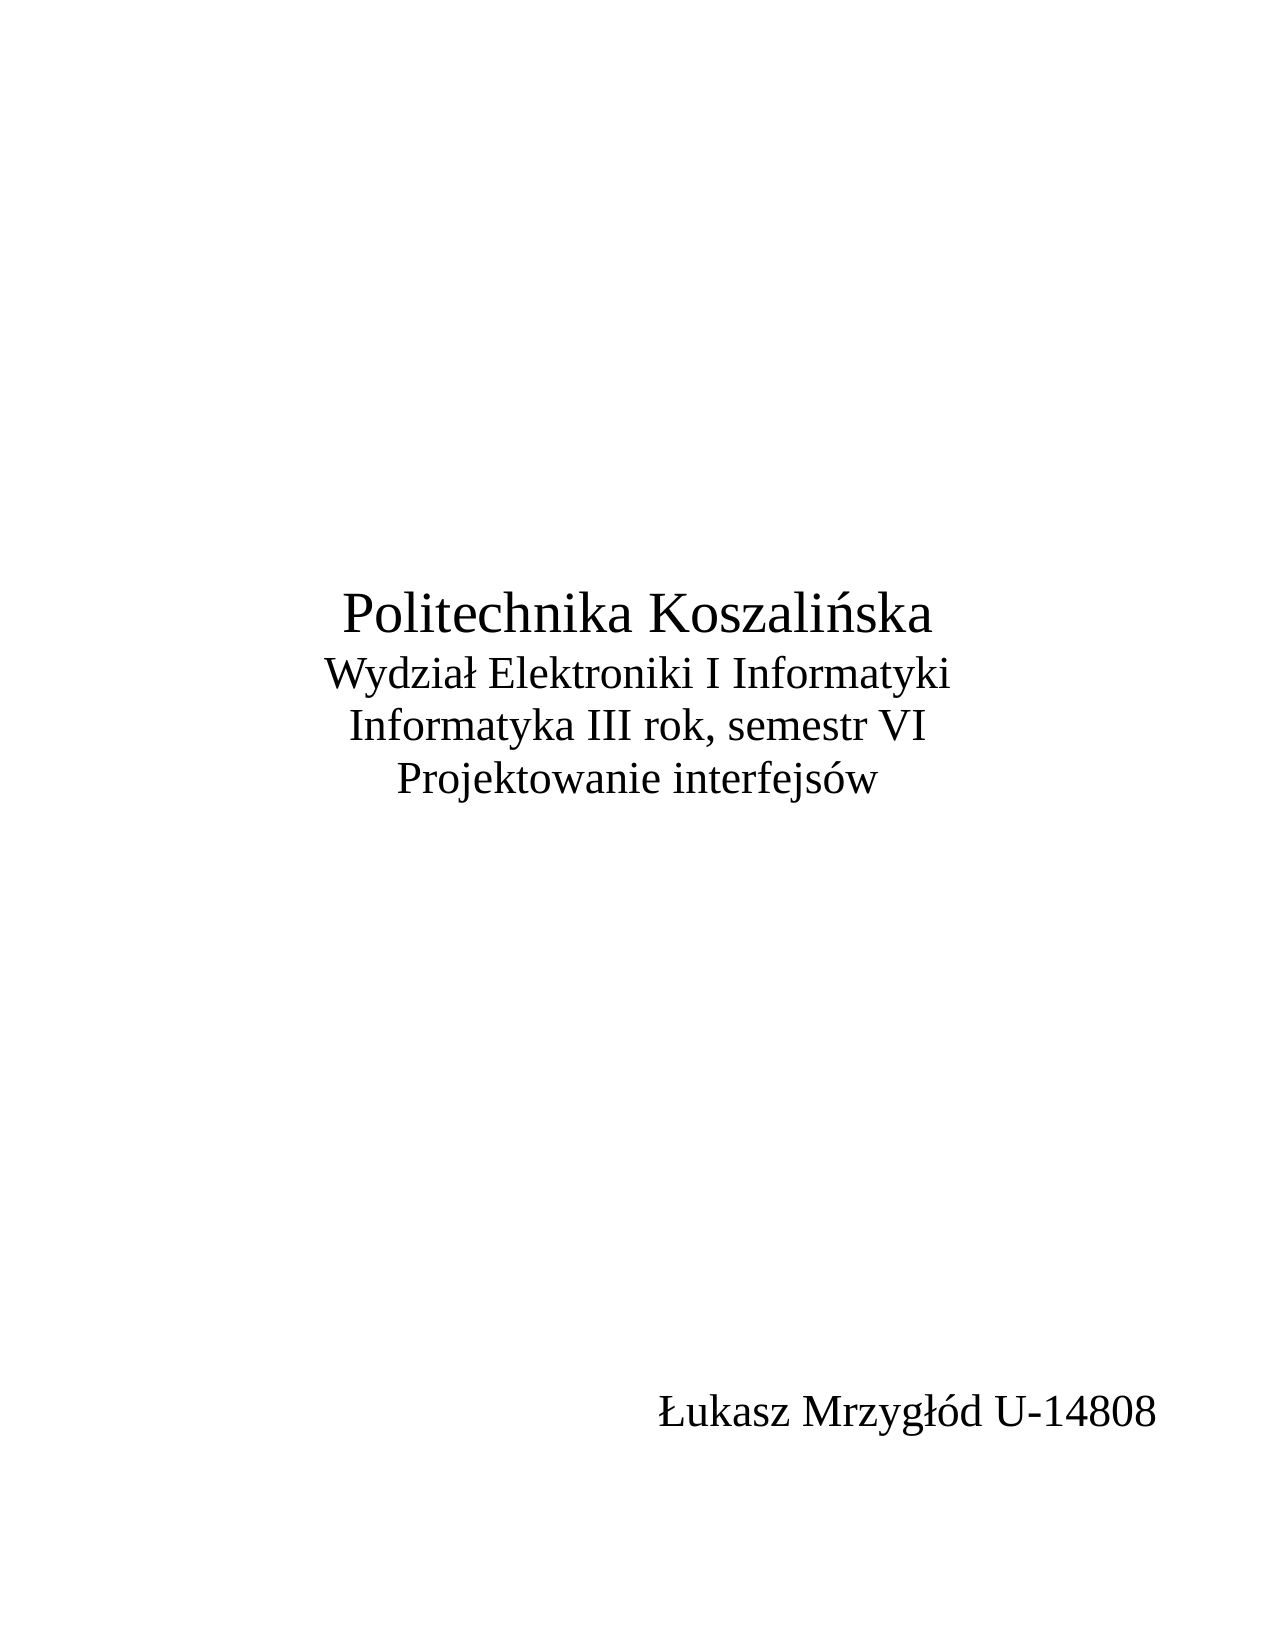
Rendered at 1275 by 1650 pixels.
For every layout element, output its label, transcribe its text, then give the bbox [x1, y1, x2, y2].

text Politechnika Koszalińska [118, 578, 1157, 645]
text Informatyka III rok, semestr VI [118, 698, 1157, 751]
text Projektowanie interfejsów [118, 751, 1157, 803]
text Łukasz Mrzygłód U-14808 [118, 1383, 1157, 1436]
text Wydział Elektroniki I Informatyki [118, 645, 1157, 698]
